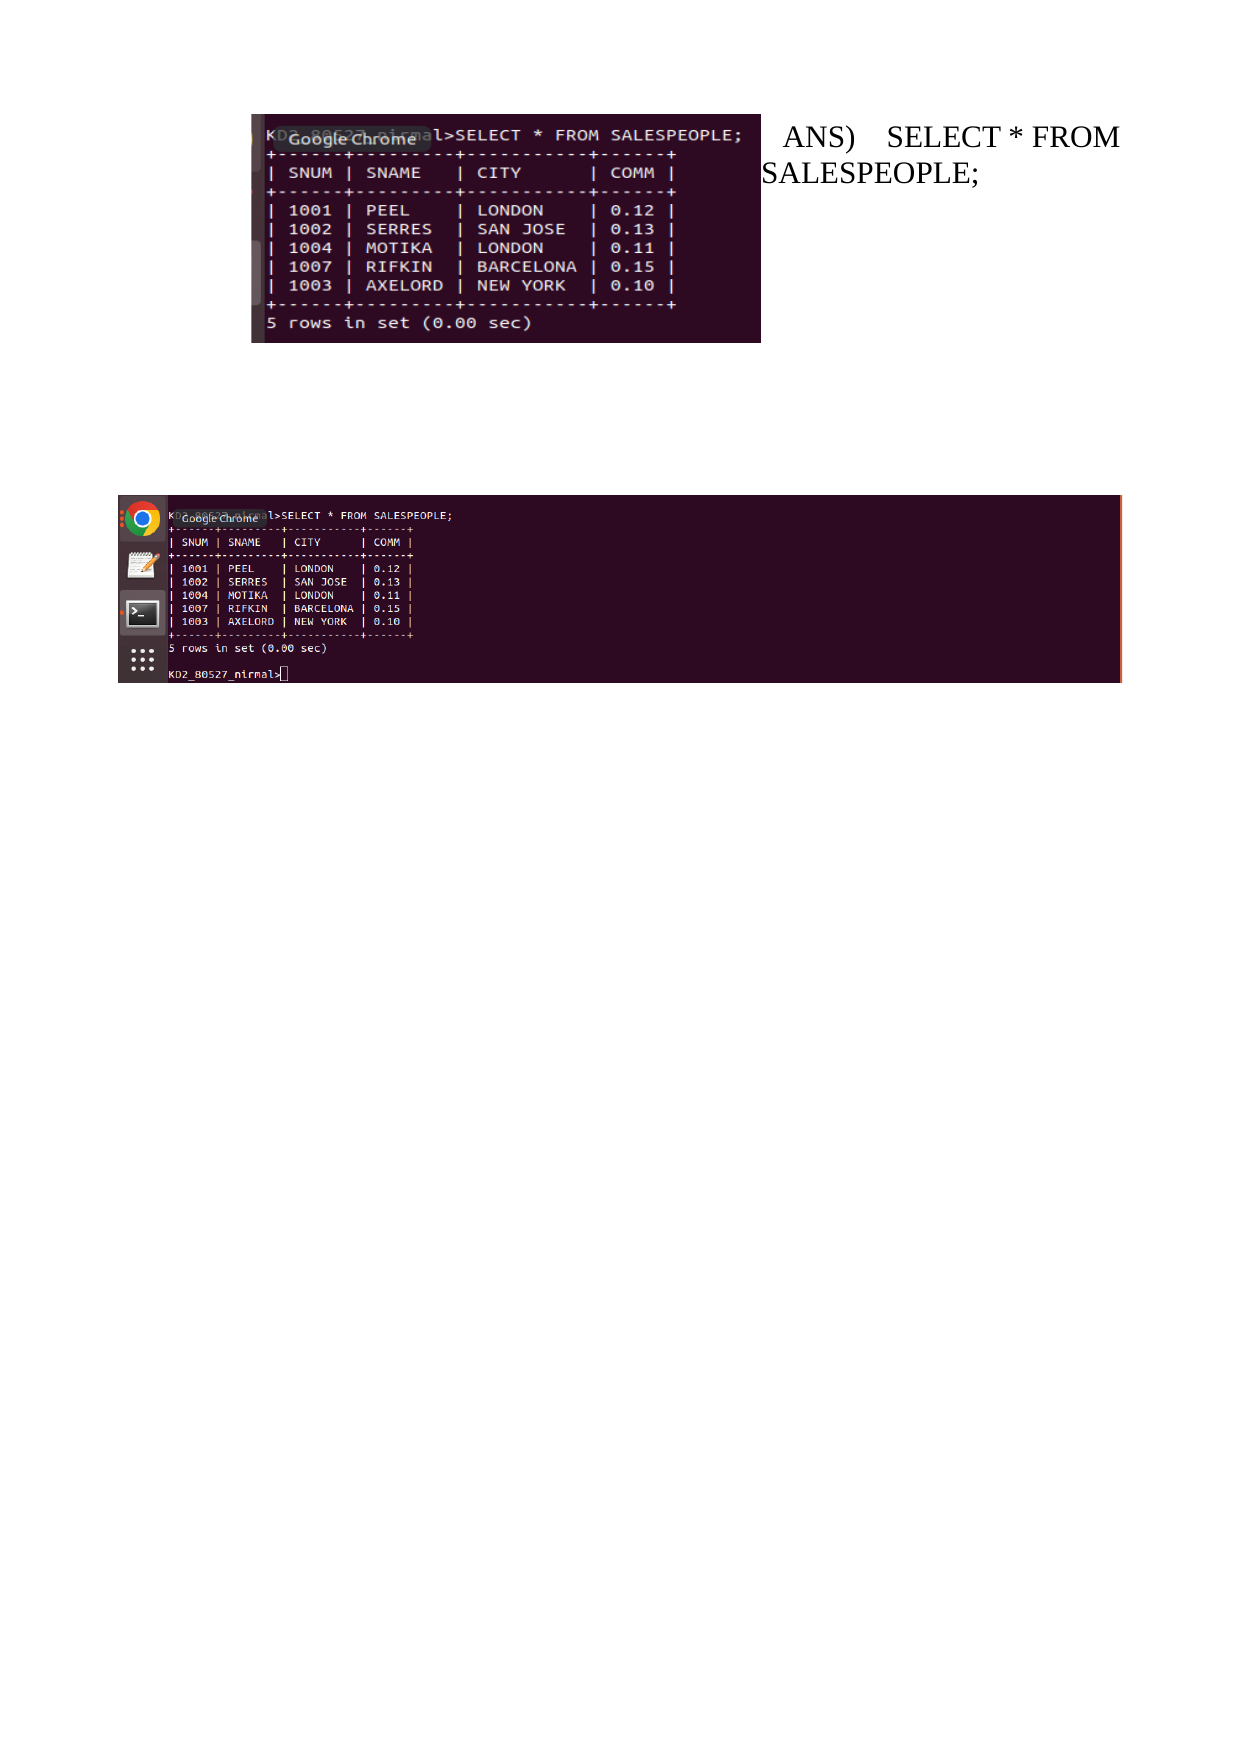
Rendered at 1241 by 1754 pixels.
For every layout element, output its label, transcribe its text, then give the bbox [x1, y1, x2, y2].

picture [251, 161, 316, 343]
text ANS) SELECT * FROM SALESPEOPLE; [118, 118, 1122, 190]
